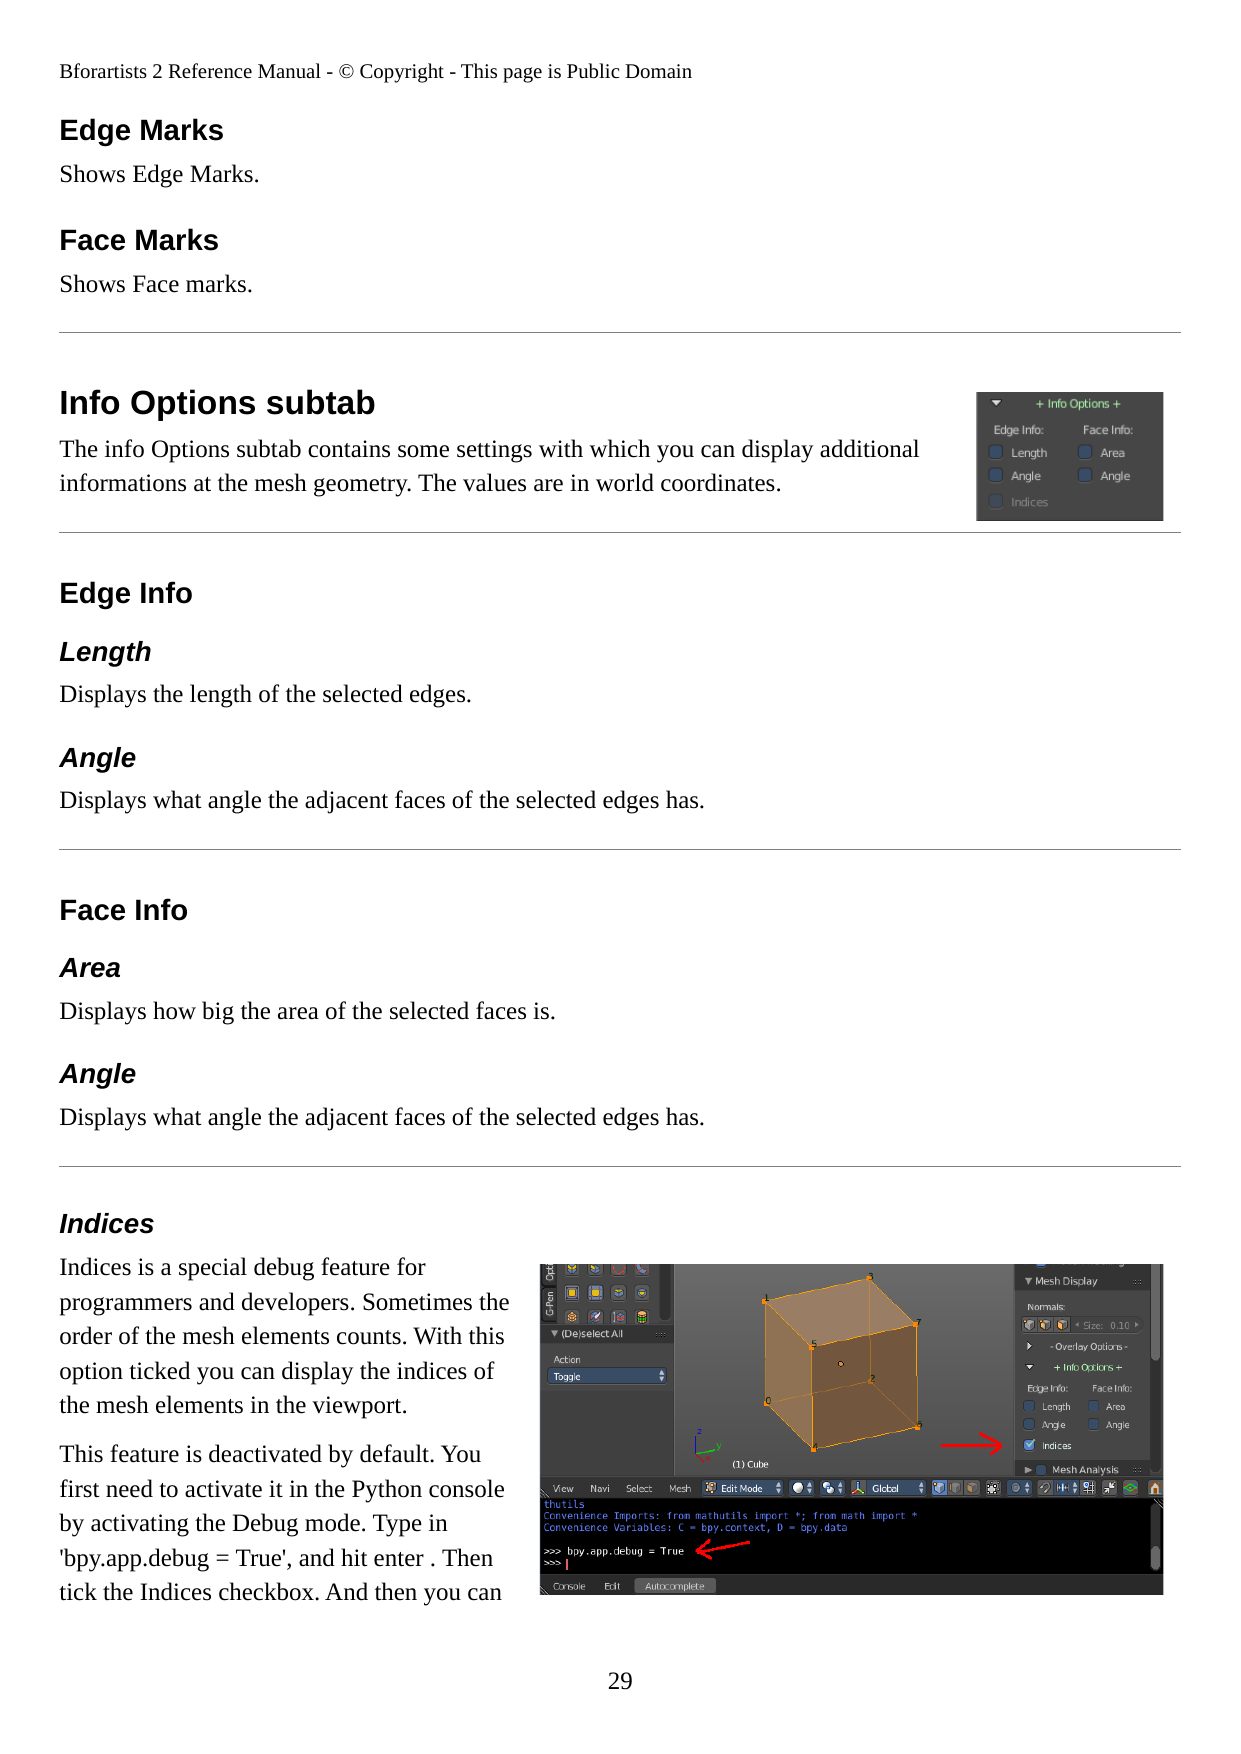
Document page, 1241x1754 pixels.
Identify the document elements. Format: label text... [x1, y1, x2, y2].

subtitle Area [59, 952, 1181, 984]
subtitle Indices [59, 1208, 1181, 1240]
text Shows Edge Marks. [59, 159, 1181, 188]
subtitle Info Options subtab [59, 383, 1181, 421]
text Shows Face marks. [59, 269, 1181, 297]
subtitle Face Marks [59, 222, 1181, 256]
text The info Options subtab contains some settings with which you can display additional informations at the mesh geometry. The values are in world coordinates. [59, 434, 976, 497]
text This feature is deactivated by default. You first need to activate it in the Python console by activating the Debug mode. Type in 'bpy.app.debug = True', and hit enter . Then tick the Indices checkbox. And then you can [59, 1439, 1181, 1606]
subtitle Edge Marks [59, 113, 1181, 146]
subtitle Angle [59, 1058, 1181, 1090]
picture [976, 392, 1164, 521]
text Displays what angle the adjacent faces of the selected edges has. [59, 1102, 1181, 1131]
text Displays how big the area of the selected faces is. [59, 996, 1181, 1025]
subtitle Angle [59, 741, 1181, 773]
subtitle Edge Info [59, 576, 1181, 610]
subtitle Length [59, 635, 1181, 667]
text Indices is a special debug feature for programmers and developers. Sometimes the order of the mesh elements counts. With this option ticked you can display the indices of the mesh elements in the viewport. [59, 1252, 1181, 1419]
picture [539, 1264, 1164, 1595]
text Displays what angle the adjacent faces of the selected edges has. [59, 785, 1181, 814]
text Displays the length of the selected edges. [59, 679, 1181, 708]
subtitle Face Info [59, 893, 1181, 927]
